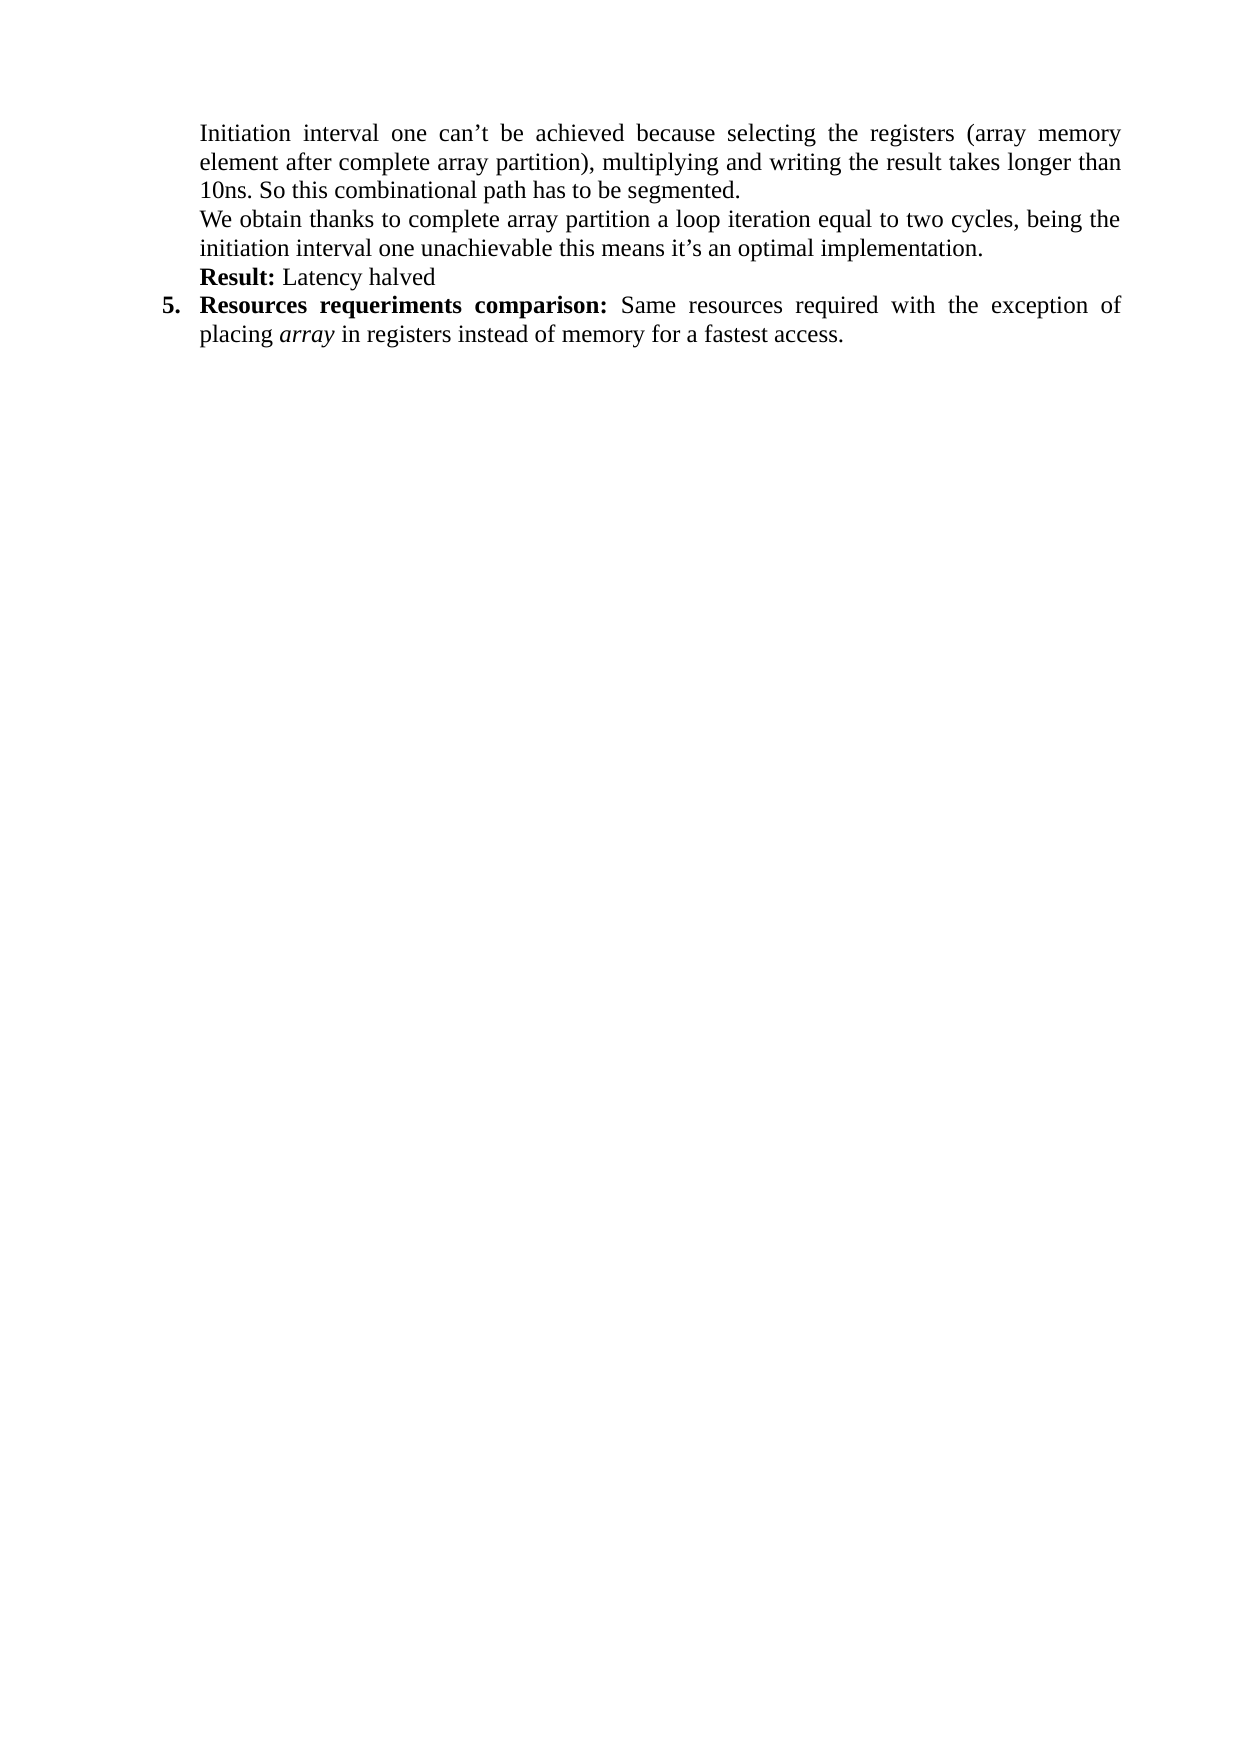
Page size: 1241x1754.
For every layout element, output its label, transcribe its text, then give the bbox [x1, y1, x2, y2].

list Resources requeriments comparison: Same resources required with the exception of placing array in registers instead of memory for a fastest access. [162, 291, 1122, 348]
list We obtain thanks to complete array partition a loop iteration equal to two cycles, being the initiation interval one unachievable this means it’s an optimal implementation. [162, 204, 1122, 262]
list Result: Latency halved [162, 262, 1122, 291]
list Initiation interval one can’t be achieved because selecting the registers (array memory element after complete array partition), multiplying and writing the result takes longer than 10ns. So this combinational path has to be segmented. [162, 118, 1122, 204]
